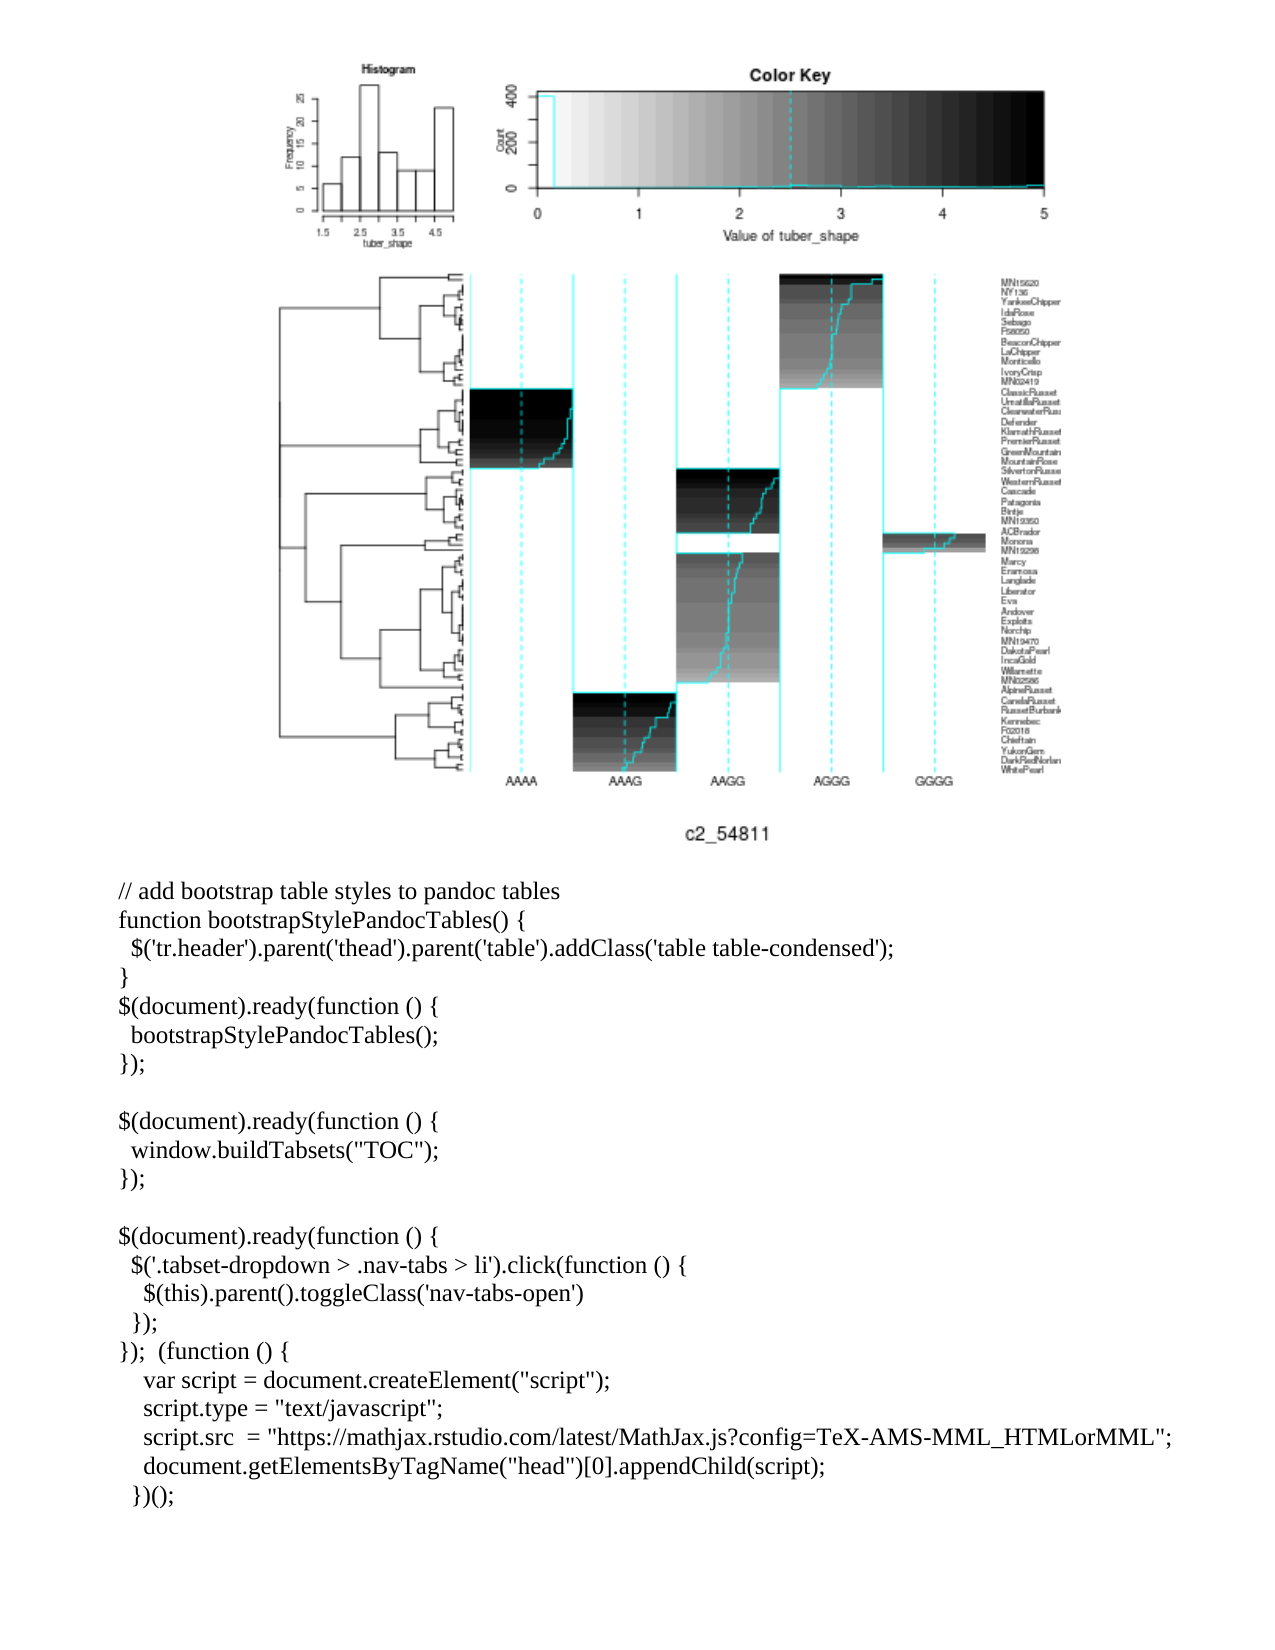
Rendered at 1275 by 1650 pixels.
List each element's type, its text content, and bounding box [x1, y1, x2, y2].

text // add bootstrap table styles to pandoc tables function bootstrapStylePandocTables() { $('tr.header').parent('thead').parent('table').addClass('table table-condensed'); } $(document).ready(function () { bootstrapStylePandocTables(); }); $(document).ready(function () { window.buildTabsets("TOC"); }); $(document).ready(function () { $('.tabset-dropdown > .nav-tabs > li').click(function () { $(this).parent().toggleClass('nav-tabs-open') }); }); (function () { var script = document.createElement("script"); script.type = "text/javascript"; script.src = "https://mathjax.rstudio.com/latest/MathJax.js?config=TeX-AMS-MML_HTMLorMML"; document.getElementsByTagName("head")[0].appendChild(script); })(); [118, 876, 1216, 1508]
picture [273, 59, 1061, 847]
